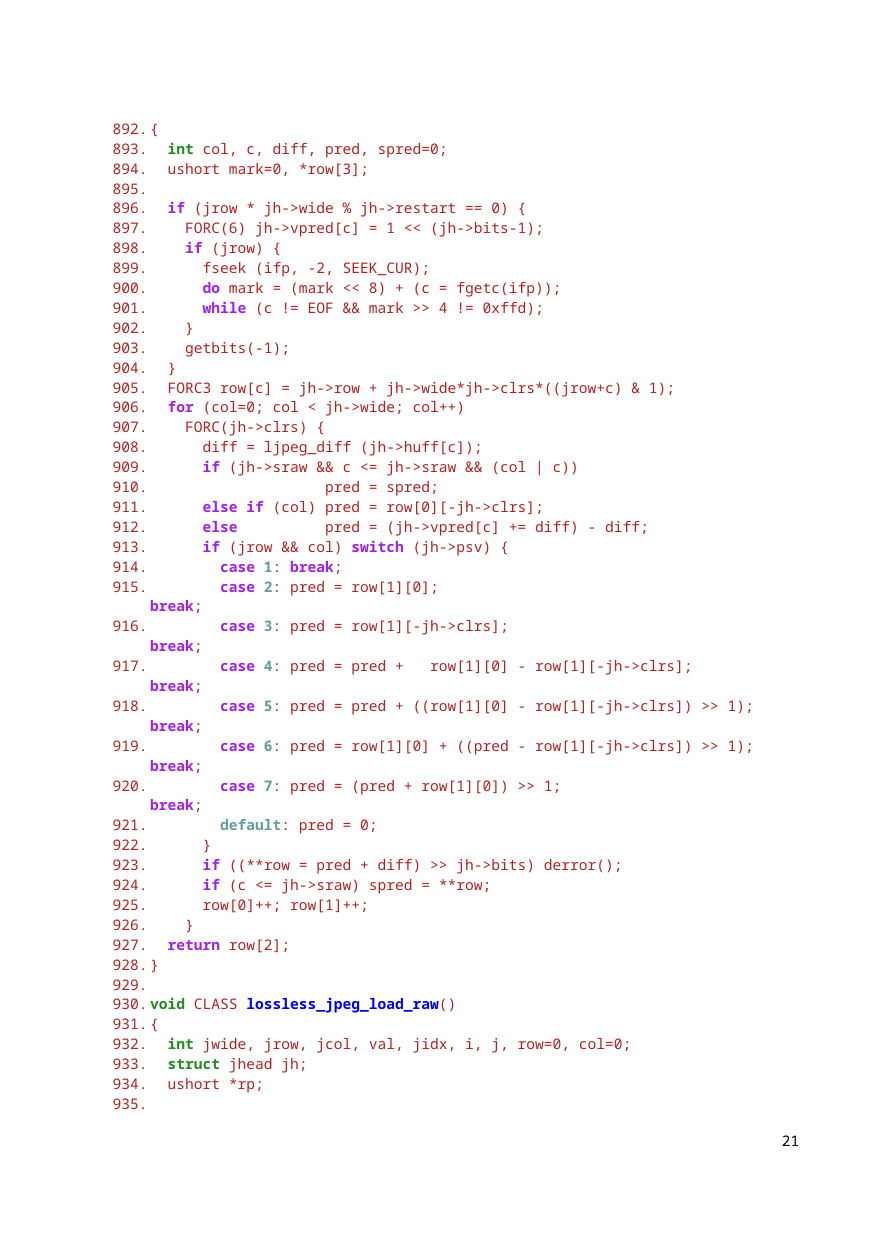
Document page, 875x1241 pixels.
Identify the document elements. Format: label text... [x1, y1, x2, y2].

list case 4: pred = pred + row[1][0] - row[1][-jh->clrs]; break; [112, 656, 799, 696]
list else pred = (jh->vpred[c] += diff) - diff; [112, 517, 799, 537]
list } [112, 835, 799, 855]
list FORC3 row[c] = jh->row + jh->wide*jh->clrs*((jrow+c) & 1); [112, 377, 799, 397]
list { [112, 119, 799, 139]
list struct jhead jh; [112, 1054, 799, 1074]
list pred = spred; [112, 477, 799, 497]
list FORC(jh->clrs) { [112, 417, 799, 437]
list do mark = (mark << 8) + (c = fgetc(ifp)); [112, 278, 799, 298]
list diff = ljpeg_diff (jh->huff[c]); [112, 437, 799, 457]
list void CLASS lossless_jpeg_load_raw() [112, 994, 799, 1014]
list else if (col) pred = row[0][-jh->clrs]; [112, 497, 799, 517]
list } [112, 914, 799, 934]
list case 1: break; [112, 556, 799, 576]
list if (jrow) { [112, 238, 799, 258]
list ushort mark=0, *row[3]; [112, 158, 799, 178]
list for (col=0; col < jh->wide; col++) [112, 397, 799, 417]
list } [112, 954, 799, 974]
list int jwide, jrow, jcol, val, jidx, i, j, row=0, col=0; [112, 1034, 799, 1054]
list FORC(6) jh->vpred[c] = 1 << (jh->bits-1); [112, 218, 799, 238]
list default: pred = 0; [112, 815, 799, 835]
list if ((**row = pred + diff) >> jh->bits) derror(); [112, 855, 799, 875]
list if (jrow && col) switch (jh->psv) { [112, 537, 799, 556]
list case 5: pred = pred + ((row[1][0] - row[1][-jh->clrs]) >> 1); break; [112, 696, 799, 736]
list while (c != EOF && mark >> 4 != 0xffd); [112, 298, 799, 318]
list case 7: pred = (pred + row[1][0]) >> 1; break; [112, 775, 799, 815]
list { [112, 1014, 799, 1034]
list if (jh->sraw && c <= jh->sraw && (col | c)) [112, 457, 799, 477]
list } [112, 318, 799, 338]
list case 2: pred = row[1][0]; break; [112, 576, 799, 616]
list fseek (ifp, -2, SEEK_CUR); [112, 258, 799, 278]
list getbits(-1); [112, 338, 799, 357]
list return row[2]; [112, 934, 799, 954]
list if (jrow * jh->wide % jh->restart == 0) { [112, 198, 799, 218]
list int col, c, diff, pred, spred=0; [112, 139, 799, 158]
list row[0]++; row[1]++; [112, 895, 799, 914]
list if (c <= jh->sraw) spred = **row; [112, 875, 799, 895]
list case 6: pred = row[1][0] + ((pred - row[1][-jh->clrs]) >> 1); break; [112, 736, 799, 775]
list } [112, 357, 799, 377]
list ushort *rp; [112, 1074, 799, 1094]
list case 3: pred = row[1][-jh->clrs]; break; [112, 616, 799, 656]
